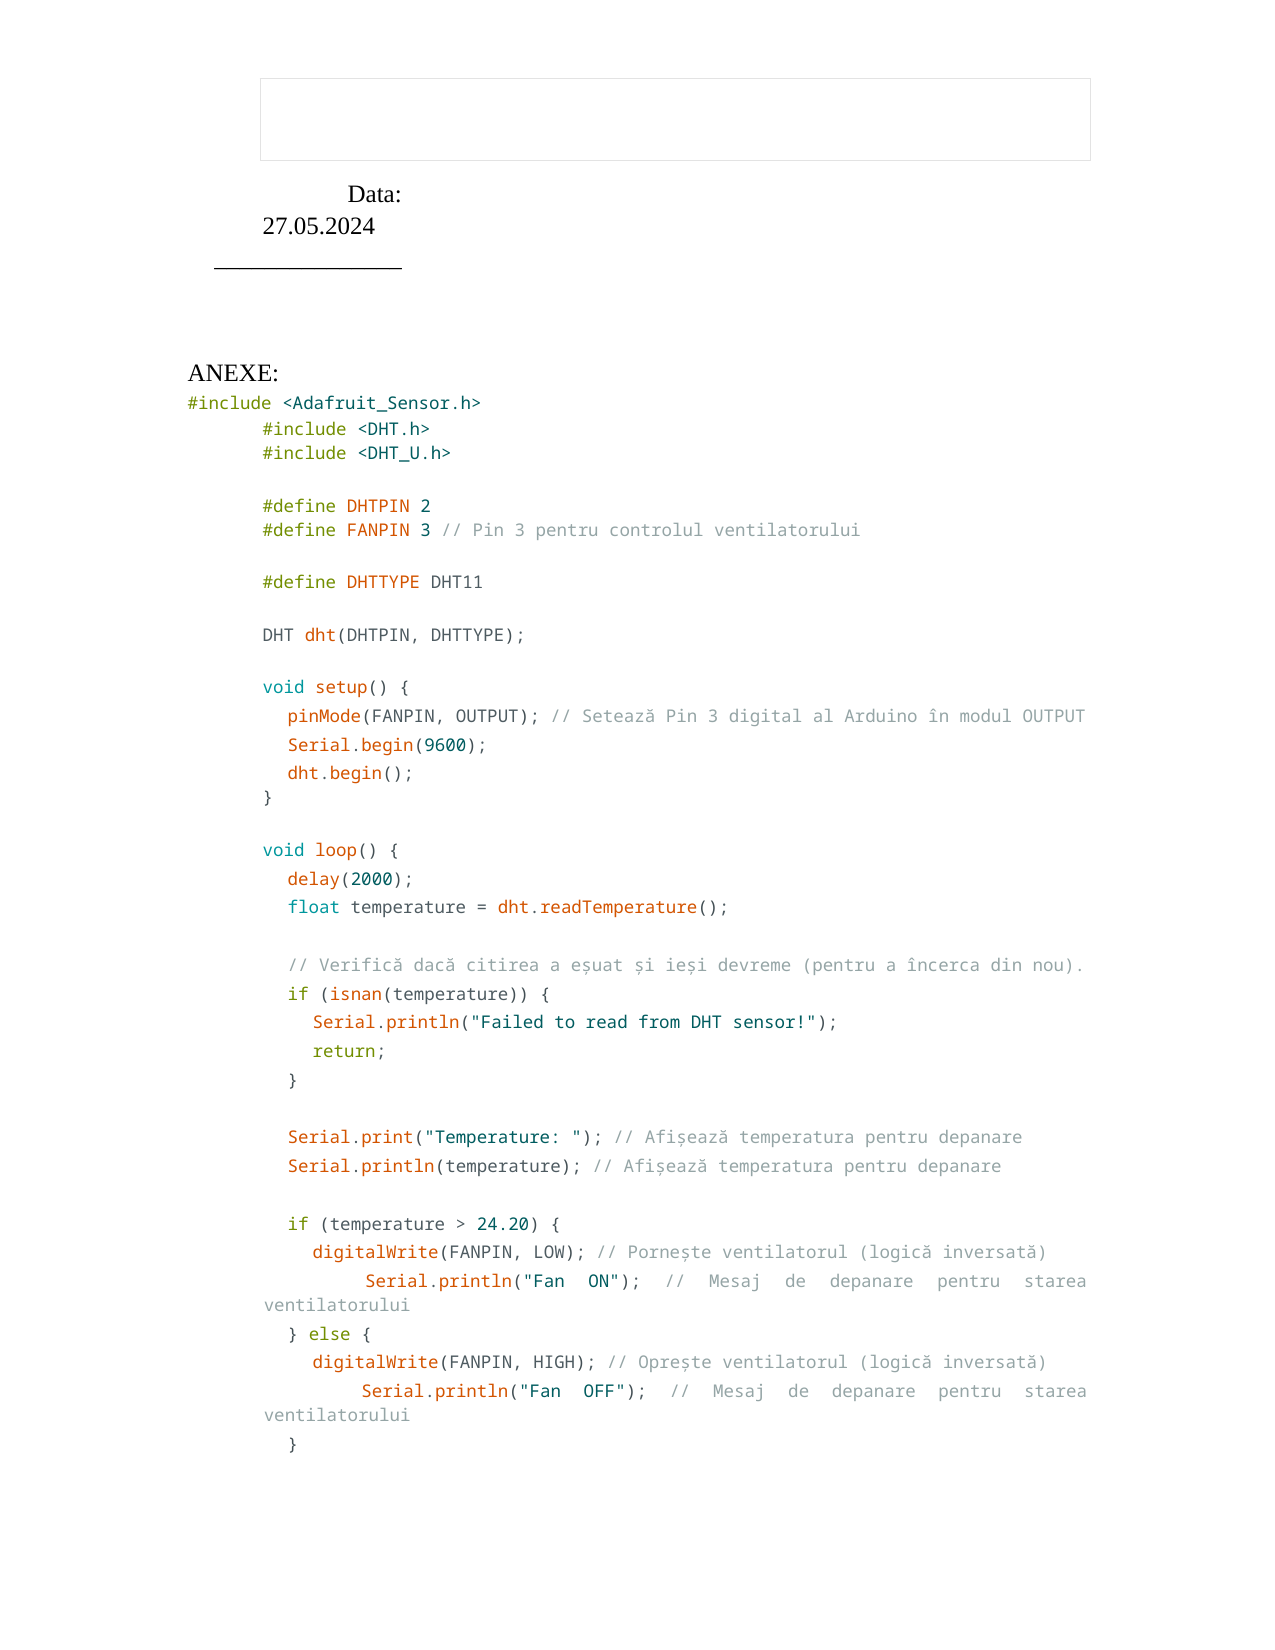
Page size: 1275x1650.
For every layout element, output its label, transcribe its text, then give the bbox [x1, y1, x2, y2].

text digitalWrite(FANPIN, HIGH); // Oprește ventilatorul (logică inversată) [262, 1346, 1087, 1374]
text 27.05.2024 [262, 211, 1087, 240]
text _______________ [214, 243, 1087, 272]
text } [262, 1427, 1087, 1456]
text // Verifică dacă citirea a eșuat și ieși devreme (pentru a încerca din nou). [262, 948, 1087, 977]
text #include <DHT_U.h> [262, 441, 1087, 465]
text Serial.println("Fan OFF"); // Mesaj de depanare pentru starea ventilatorului [262, 1374, 1087, 1427]
text #include <Adafruit_Sensor.h> [187, 390, 1087, 414]
text pinMode(FANPIN, OUTPUT); // Setează Pin 3 digital al Arduino în modul OUTPUT [262, 699, 1087, 728]
text void loop() { [262, 838, 1087, 862]
text void setup() { [262, 675, 1087, 699]
text ANEXE: [187, 358, 1087, 387]
text Serial.println("Failed to read from DHT sensor!"); [262, 1005, 1087, 1034]
text dht.begin(); [262, 756, 1087, 785]
text if (temperature > 24.20) { [262, 1207, 1087, 1235]
text } else { [262, 1317, 1087, 1346]
text #include <DHT.h> [262, 417, 1087, 441]
text delay(2000); [262, 862, 1087, 890]
text #define DHTPIN 2 [262, 493, 1087, 517]
text Data: [347, 179, 1087, 208]
text float temperature = dht.readTemperature(); [262, 890, 1087, 919]
text #define FANPIN 3 // Pin 3 pentru controlul ventilatorului [262, 517, 1087, 541]
text Serial.begin(9600); [262, 728, 1087, 756]
text Serial.println(temperature); // Afișează temperatura pentru depanare [262, 1149, 1087, 1178]
text #define DHTTYPE DHT11 [262, 570, 1087, 594]
text } [262, 785, 1087, 809]
text Serial.print("Temperature: "); // Afișează temperatura pentru depanare [262, 1120, 1087, 1149]
text if (isnan(temperature)) { [262, 977, 1087, 1005]
text Serial.println("Fan ON"); // Mesaj de depanare pentru starea ventilatorului [262, 1264, 1087, 1317]
text DHT dht(DHTPIN, DHTTYPE); [262, 622, 1087, 646]
text return; [262, 1034, 1087, 1063]
text } [262, 1063, 1087, 1092]
text digitalWrite(FANPIN, LOW); // Pornește ventilatorul (logică inversată) [262, 1235, 1087, 1264]
